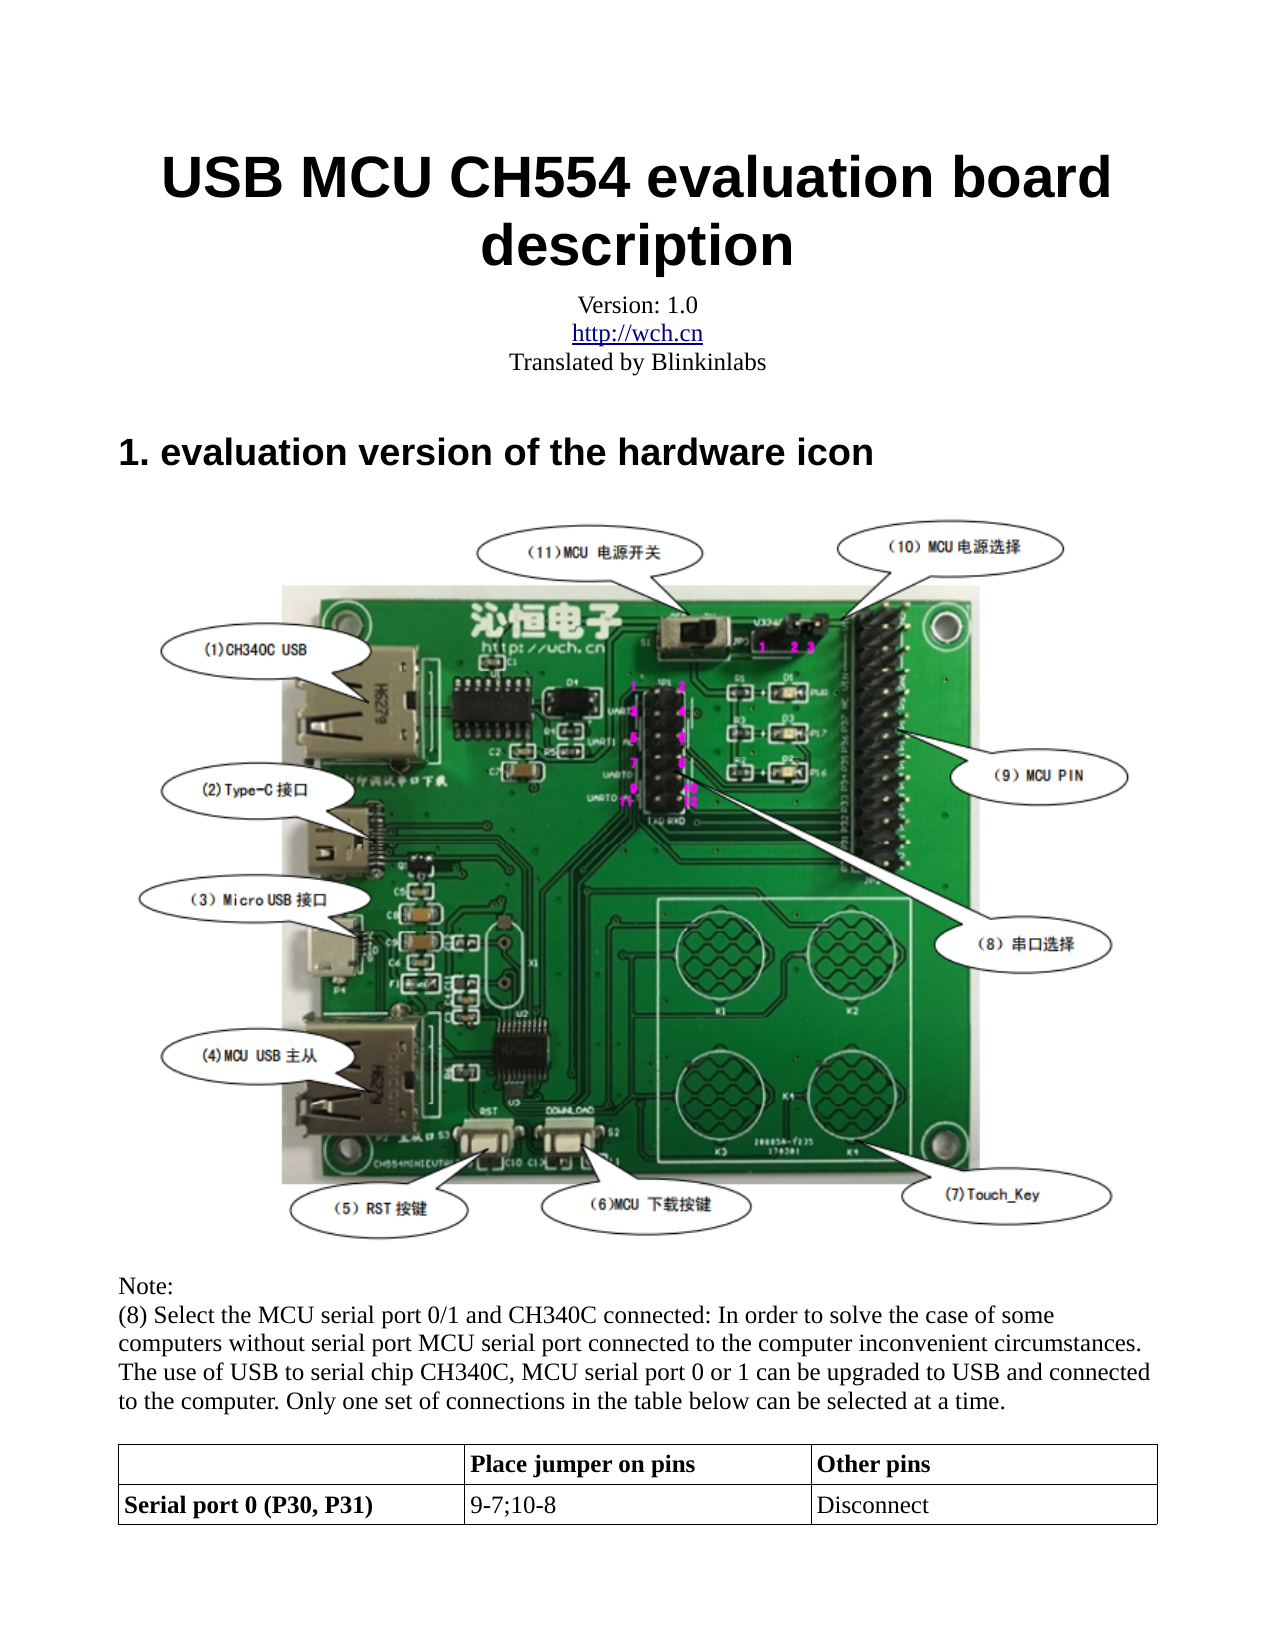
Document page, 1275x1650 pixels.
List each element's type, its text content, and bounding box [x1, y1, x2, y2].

title USB MCU CH554 evaluation board description [118, 143, 1157, 277]
table_cell Serial port 0 (P30, P31) [119, 1485, 464, 1524]
text Translated by Blinkinlabs [118, 347, 1157, 376]
text Note: [118, 1271, 1157, 1300]
picture [118, 514, 1157, 1243]
table_cell 9-7;10-8 [465, 1485, 811, 1524]
text (8) Select the MCU serial port 0/1 and CH340C connected: In order to solve the case of some computers without serial port MCU serial port connected to the computer inconvenient circumstances. The use of USB to serial chip CH340C, MCU serial port 0 or 1 can be upgraded to USB and connected to the computer. Only one set of connections in the table below can be selected at a time. [118, 1300, 1157, 1415]
table_cell Disconnect [812, 1485, 1157, 1524]
text http://wch.cn [118, 318, 1157, 347]
table_header [119, 1445, 464, 1484]
table_header Other pins [812, 1445, 1157, 1484]
subtitle 1. evaluation version of the hardware icon [118, 430, 1157, 473]
text Version: 1.0 [118, 290, 1157, 318]
table_header Place jumper on pins [465, 1445, 811, 1484]
